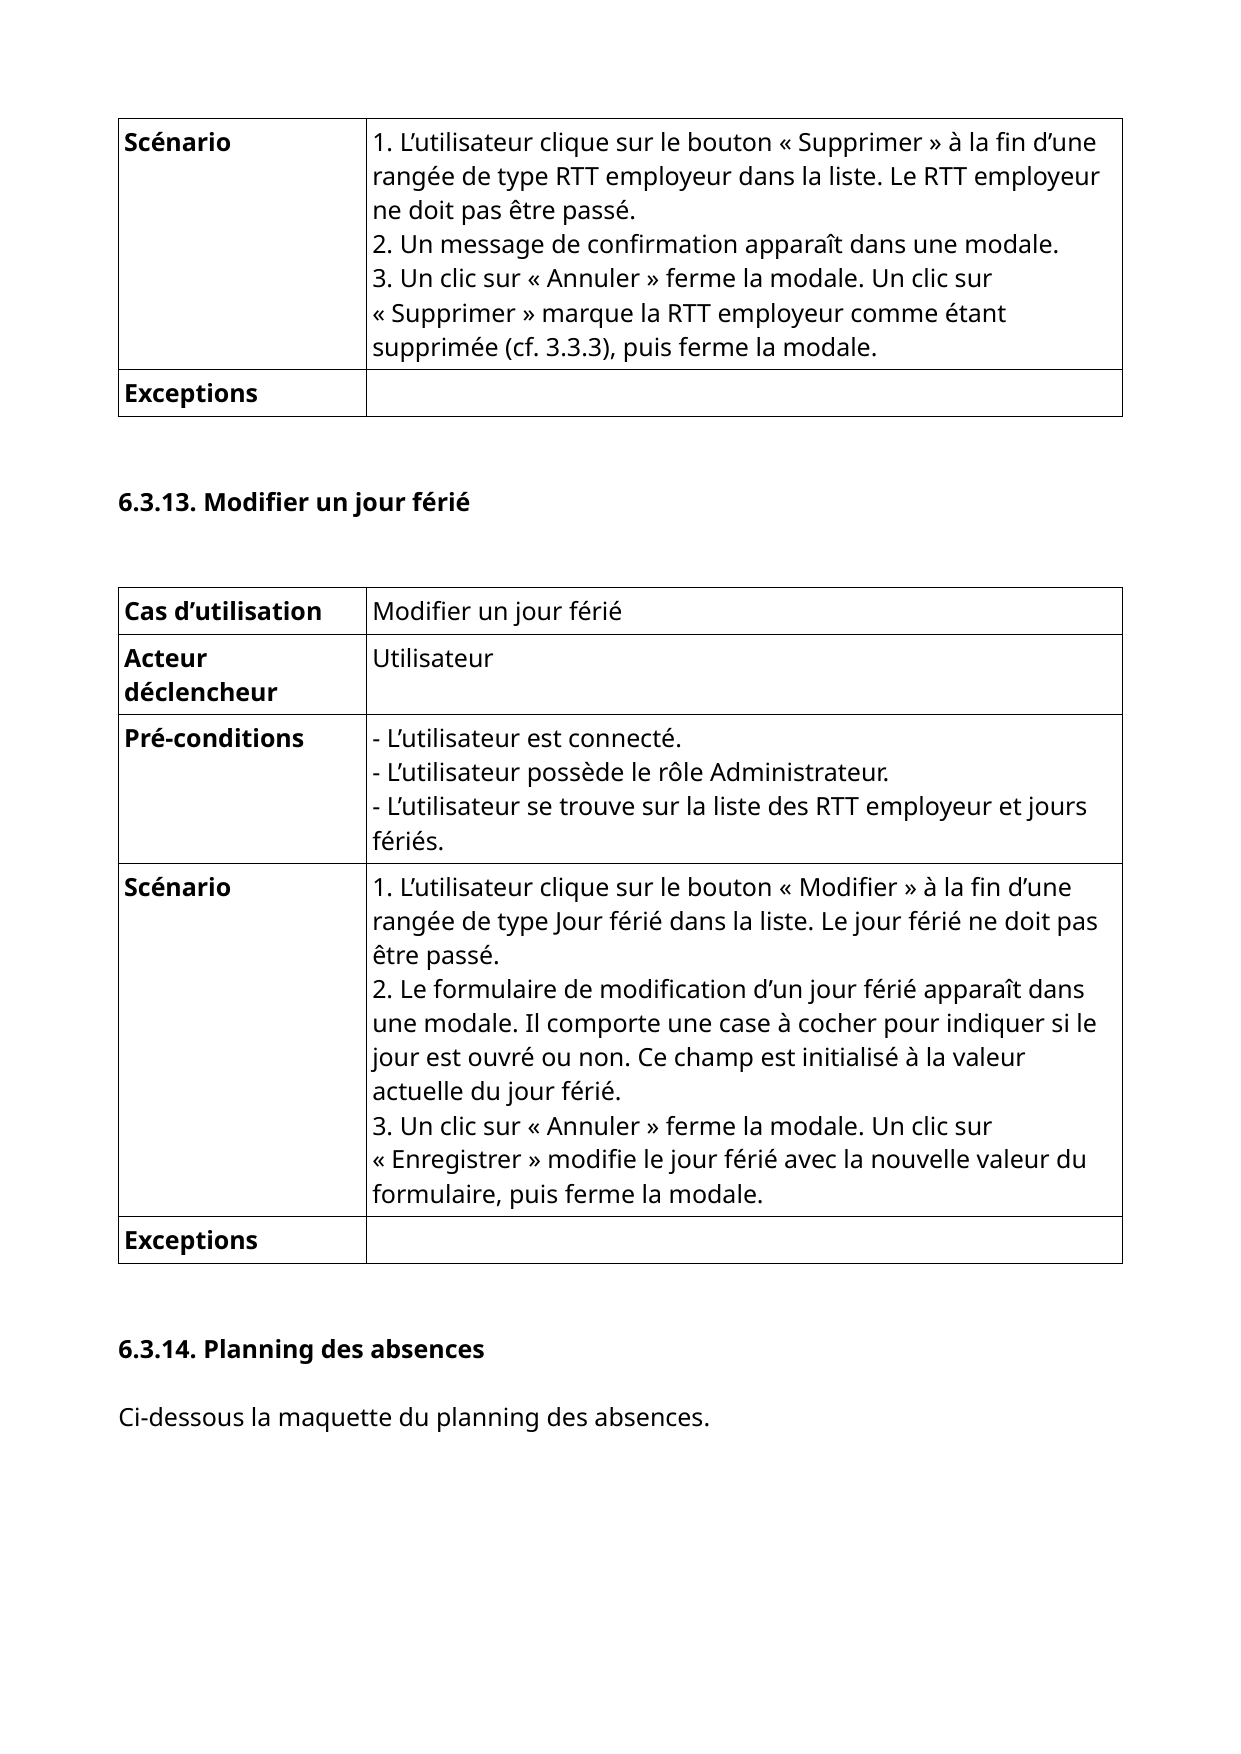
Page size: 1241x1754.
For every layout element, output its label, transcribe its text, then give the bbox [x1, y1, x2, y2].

table_cell Pré-conditions [119, 715, 366, 863]
table_header Cas d’utilisation [119, 588, 366, 633]
table_cell - L’utilisateur est connecté. - L’utilisateur possède le rôle Administrateur. - L’utilisateur se trouve sur la liste des RTT employeur et jours fériés. [367, 715, 1122, 863]
table_cell Scénario [119, 119, 366, 369]
table_cell [367, 370, 1122, 416]
text 6.3.14. Planning des absences [118, 1332, 1122, 1366]
table_cell 1. L’utilisateur clique sur le bouton « Modifier » à la fin d’une rangée de type Jour férié dans la liste. Le jour férié ne doit pas être passé. 2. Le formulaire de modification d’un jour férié apparaît dans une modale. Il comporte une case à cocher pour indiquer si le jour est ouvré ou non. Ce champ est initialisé à la valeur actuelle du jour férié. 3. Un clic sur « Annuler » ferme la modale. Un clic sur « Enregistrer » modifie le jour férié avec la nouvelle valeur du formulaire, puis ferme la modale. [367, 864, 1122, 1216]
text Ci-dessous la maquette du planning des absences. [118, 1400, 1122, 1434]
table_cell 1. L’utilisateur clique sur le bouton « Supprimer » à la fin d’une rangée de type RTT employeur dans la liste. Le RTT employeur ne doit pas être passé. 2. Un message de confirmation apparaît dans une modale. 3. Un clic sur « Annuler » ferme la modale. Un clic sur « Supprimer » marque la RTT employeur comme étant supprimée (cf. 3.3.3), puis ferme la modale. [367, 119, 1122, 369]
table_cell Scénario [119, 864, 366, 1216]
table_cell Utilisateur [367, 635, 1122, 714]
text 6.3.13. Modifier un jour férié [118, 485, 1122, 519]
table_cell Acteur déclencheur [119, 635, 366, 714]
table_cell Exceptions [119, 1217, 366, 1263]
table_cell Exceptions [119, 370, 366, 416]
table_cell [367, 1217, 1122, 1263]
table_header Modifier un jour férié [367, 588, 1122, 633]
